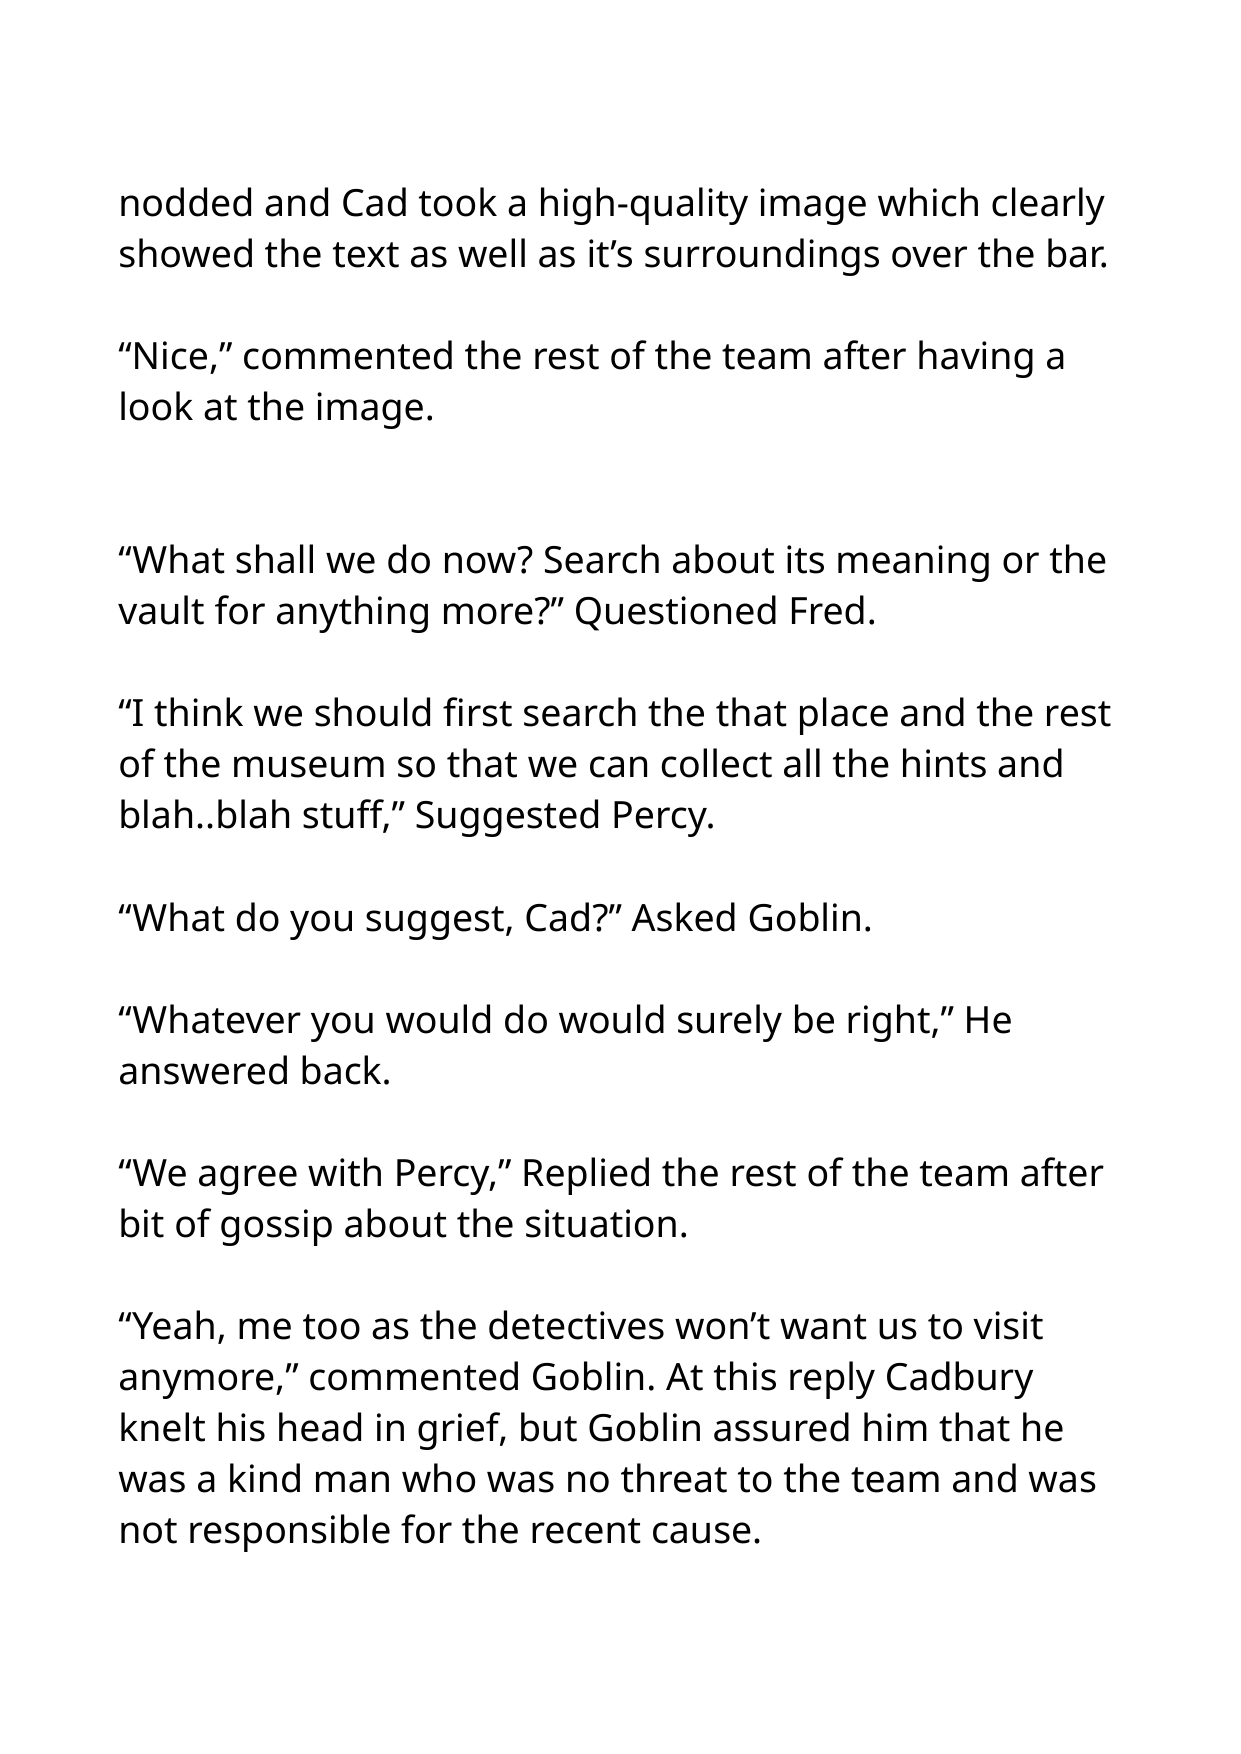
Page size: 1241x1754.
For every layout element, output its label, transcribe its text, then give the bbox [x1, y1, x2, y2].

text “What do you suggest, Cad?” Asked Goblin. [118, 891, 1122, 942]
text “Nice,” commented the rest of the team after having a look at the image. [118, 329, 1122, 432]
text “We agree with Percy,” Replied the rest of the team after bit of gossip about the situation. [118, 1146, 1122, 1248]
text “I think we should first search the that place and the rest of the museum so that we can collect all the hints and blah..blah stuff,” Suggested Percy. [118, 687, 1122, 840]
text nodded and Cad took a high-quality image which clearly showed the text as well as it’s surroundings over the bar. [118, 176, 1122, 278]
text “Yeah, me too as the detectives won’t want us to visit anymore,” commented Goblin. At this reply Cadbury knelt his head in grief, but Goblin assured him that he was a kind man who was no threat to the team and was not responsible for the recent cause. [118, 1299, 1122, 1554]
text “Whatever you would do would surely be right,” He answered back. [118, 993, 1122, 1095]
text “What shall we do now? Search about its meaning or the vault for anything more?” Questioned Fred. [118, 534, 1122, 636]
